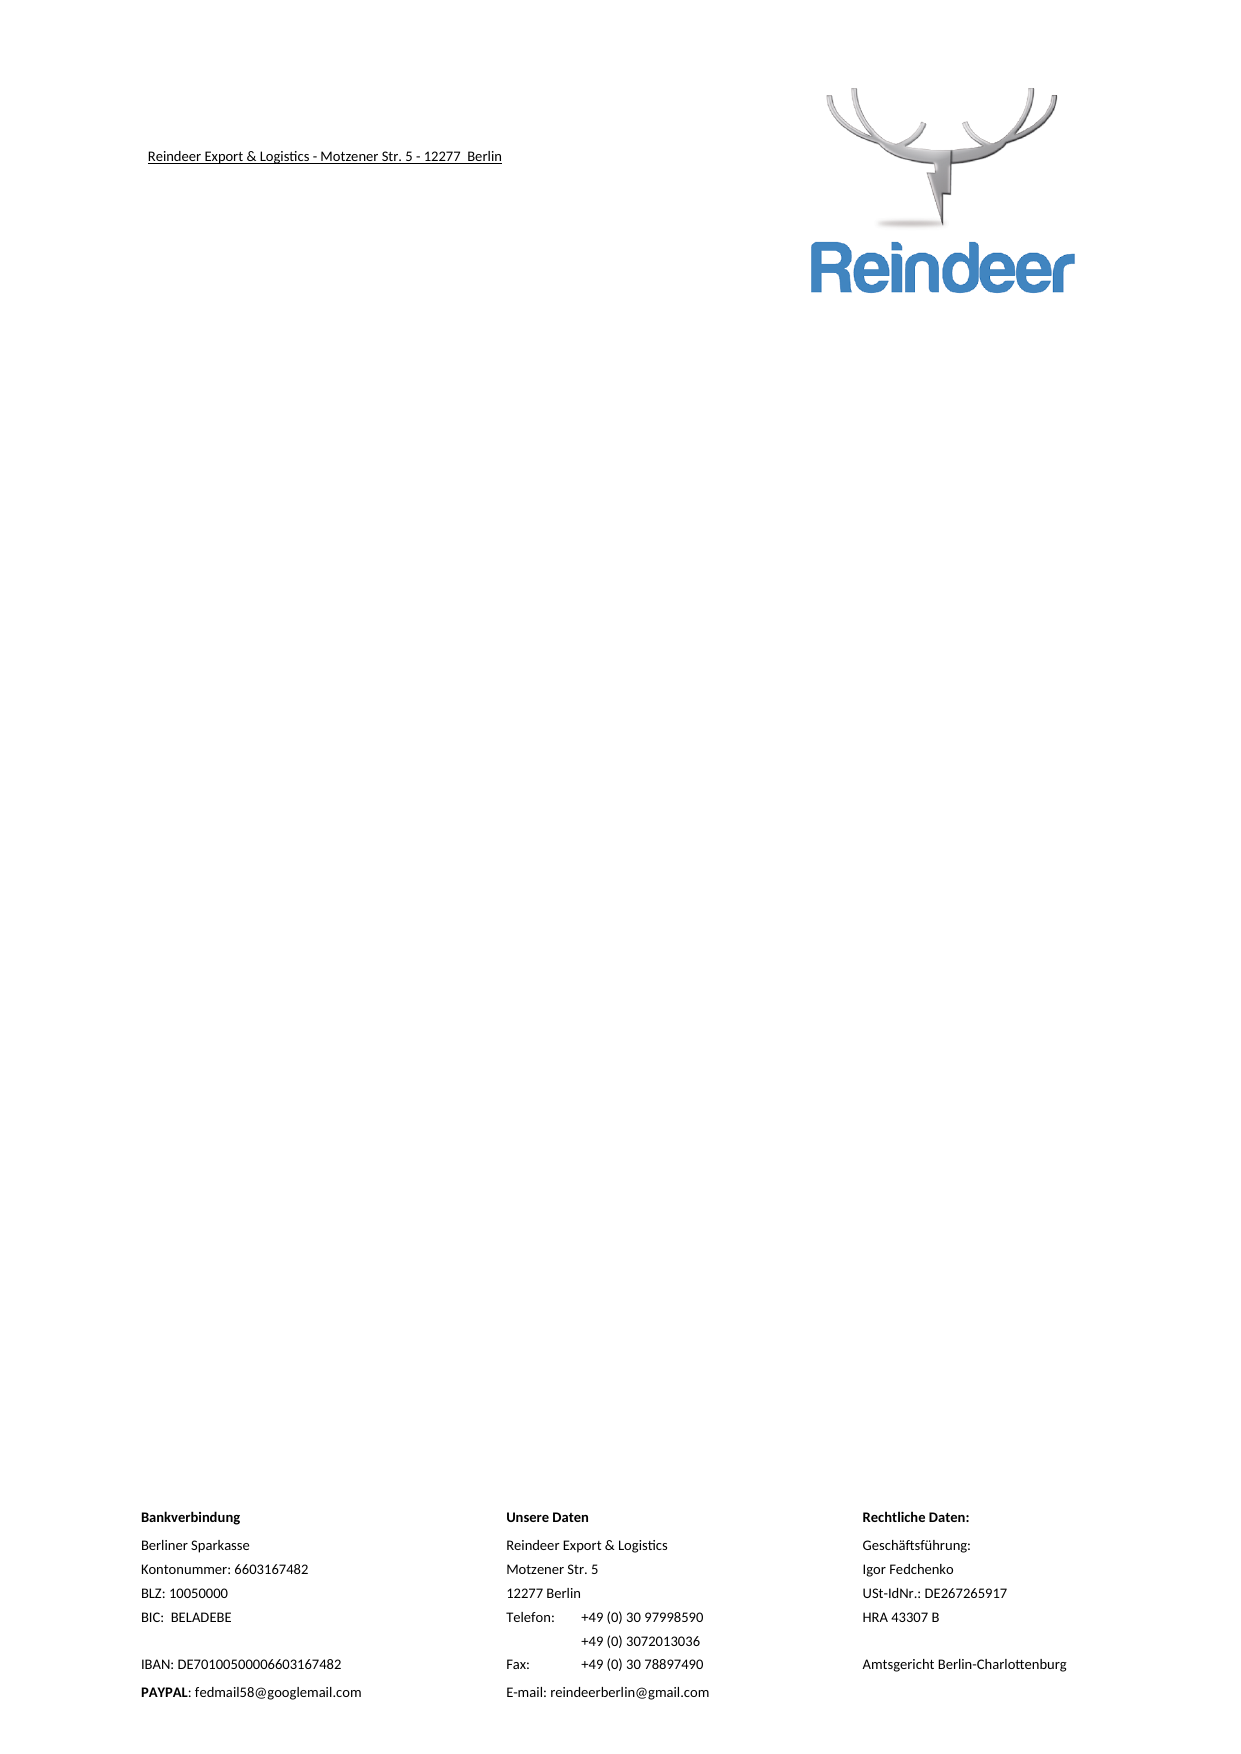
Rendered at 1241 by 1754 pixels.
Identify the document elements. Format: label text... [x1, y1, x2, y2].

table_header Reindeer Export & Logistics - Motzener Str. 5 - 12277 Berlin [136, 148, 652, 282]
table_header [652, 148, 799, 282]
picture [799, 87, 1083, 302]
table_header [1083, 148, 1189, 282]
